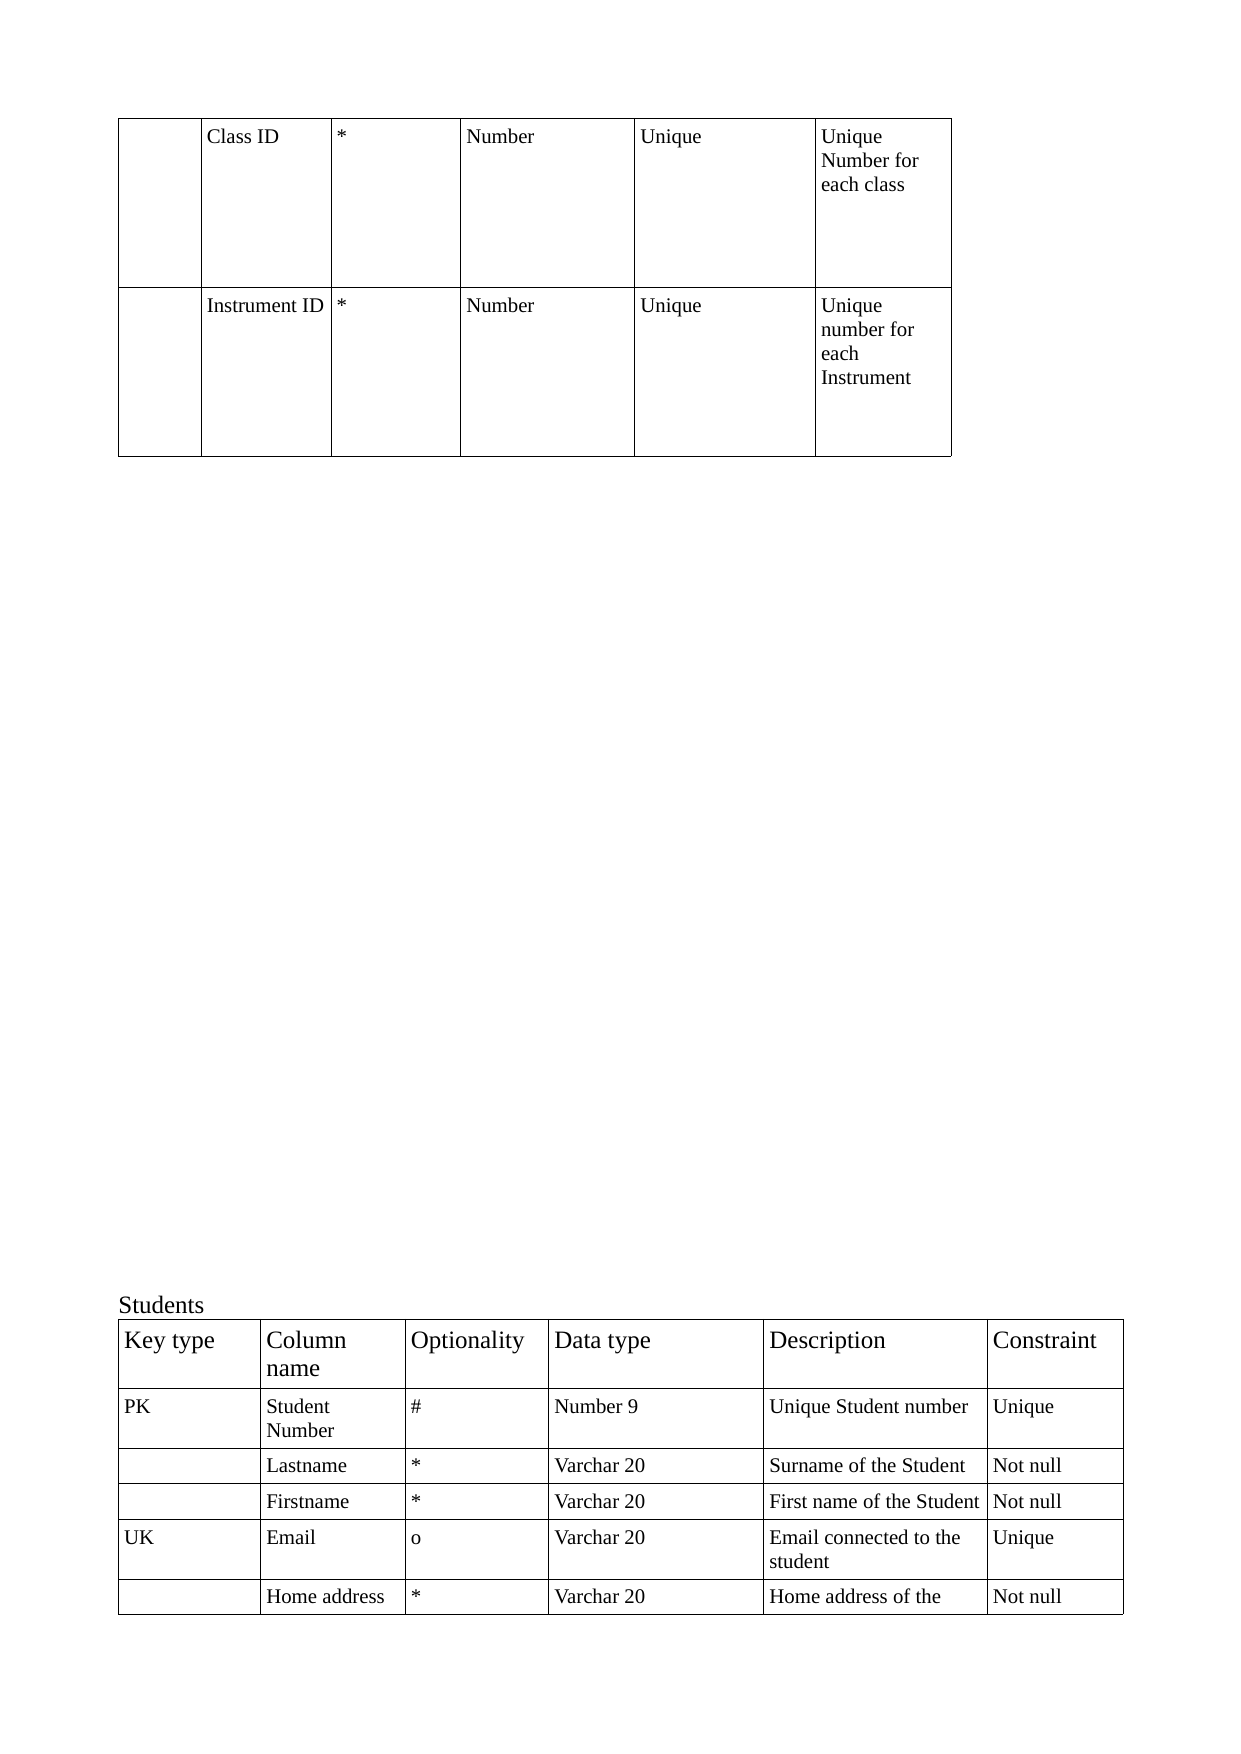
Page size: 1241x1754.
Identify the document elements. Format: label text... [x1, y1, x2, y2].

table_header Key type [119, 1320, 260, 1388]
table_cell Unique Number for each class [816, 119, 951, 287]
table_header Data type [549, 1320, 763, 1388]
table_cell Email connected to the student [764, 1520, 987, 1578]
table_cell Firstname [261, 1484, 405, 1519]
table_cell Lastname [261, 1449, 405, 1483]
table_cell Instrument ID [202, 288, 331, 456]
table_cell PK [119, 1389, 260, 1448]
table_cell * [406, 1484, 548, 1519]
table_cell Surname of the Student [764, 1449, 987, 1483]
table_cell [119, 288, 201, 456]
table_cell Varchar 20 [549, 1520, 763, 1578]
table_cell [119, 1449, 260, 1483]
table_cell Class ID [202, 119, 331, 287]
table_cell o [406, 1520, 548, 1578]
table_cell Varchar 20 [549, 1484, 763, 1519]
table_cell Student Number [261, 1389, 405, 1448]
table_cell Unique Student number [764, 1389, 987, 1448]
table_cell Email [261, 1520, 405, 1578]
table_cell UK [119, 1520, 260, 1578]
table_cell [119, 1484, 260, 1519]
table_header Description [764, 1320, 987, 1388]
table_cell * [332, 288, 460, 456]
table_cell Number [461, 288, 634, 456]
table_cell Unique [988, 1389, 1123, 1448]
table_cell Home address [261, 1580, 405, 1614]
table_cell * [406, 1580, 548, 1614]
table_cell Not null [988, 1484, 1123, 1519]
table_cell Number 9 [549, 1389, 763, 1448]
table_header Constraint [988, 1320, 1123, 1388]
table_cell * [332, 119, 460, 287]
text Students [118, 1290, 1122, 1319]
table_cell Unique [988, 1520, 1123, 1578]
table_header Optionality [406, 1320, 548, 1388]
table_cell Number [461, 119, 634, 287]
table_cell Not null [988, 1580, 1123, 1614]
table_cell Unique [635, 288, 815, 456]
table_cell * [406, 1449, 548, 1483]
table_cell Home address of the [764, 1580, 987, 1614]
table_header Column name [261, 1320, 405, 1388]
table_cell Unique [635, 119, 815, 287]
table_cell [119, 119, 201, 287]
table_cell Unique number for each Instrument [816, 288, 951, 456]
table_cell # [406, 1389, 548, 1448]
table_cell First name of the Student [764, 1484, 987, 1519]
table_cell Not null [988, 1449, 1123, 1483]
table_cell [119, 1580, 260, 1614]
table_cell Varchar 20 [549, 1449, 763, 1483]
table_cell Varchar 20 [549, 1580, 763, 1614]
